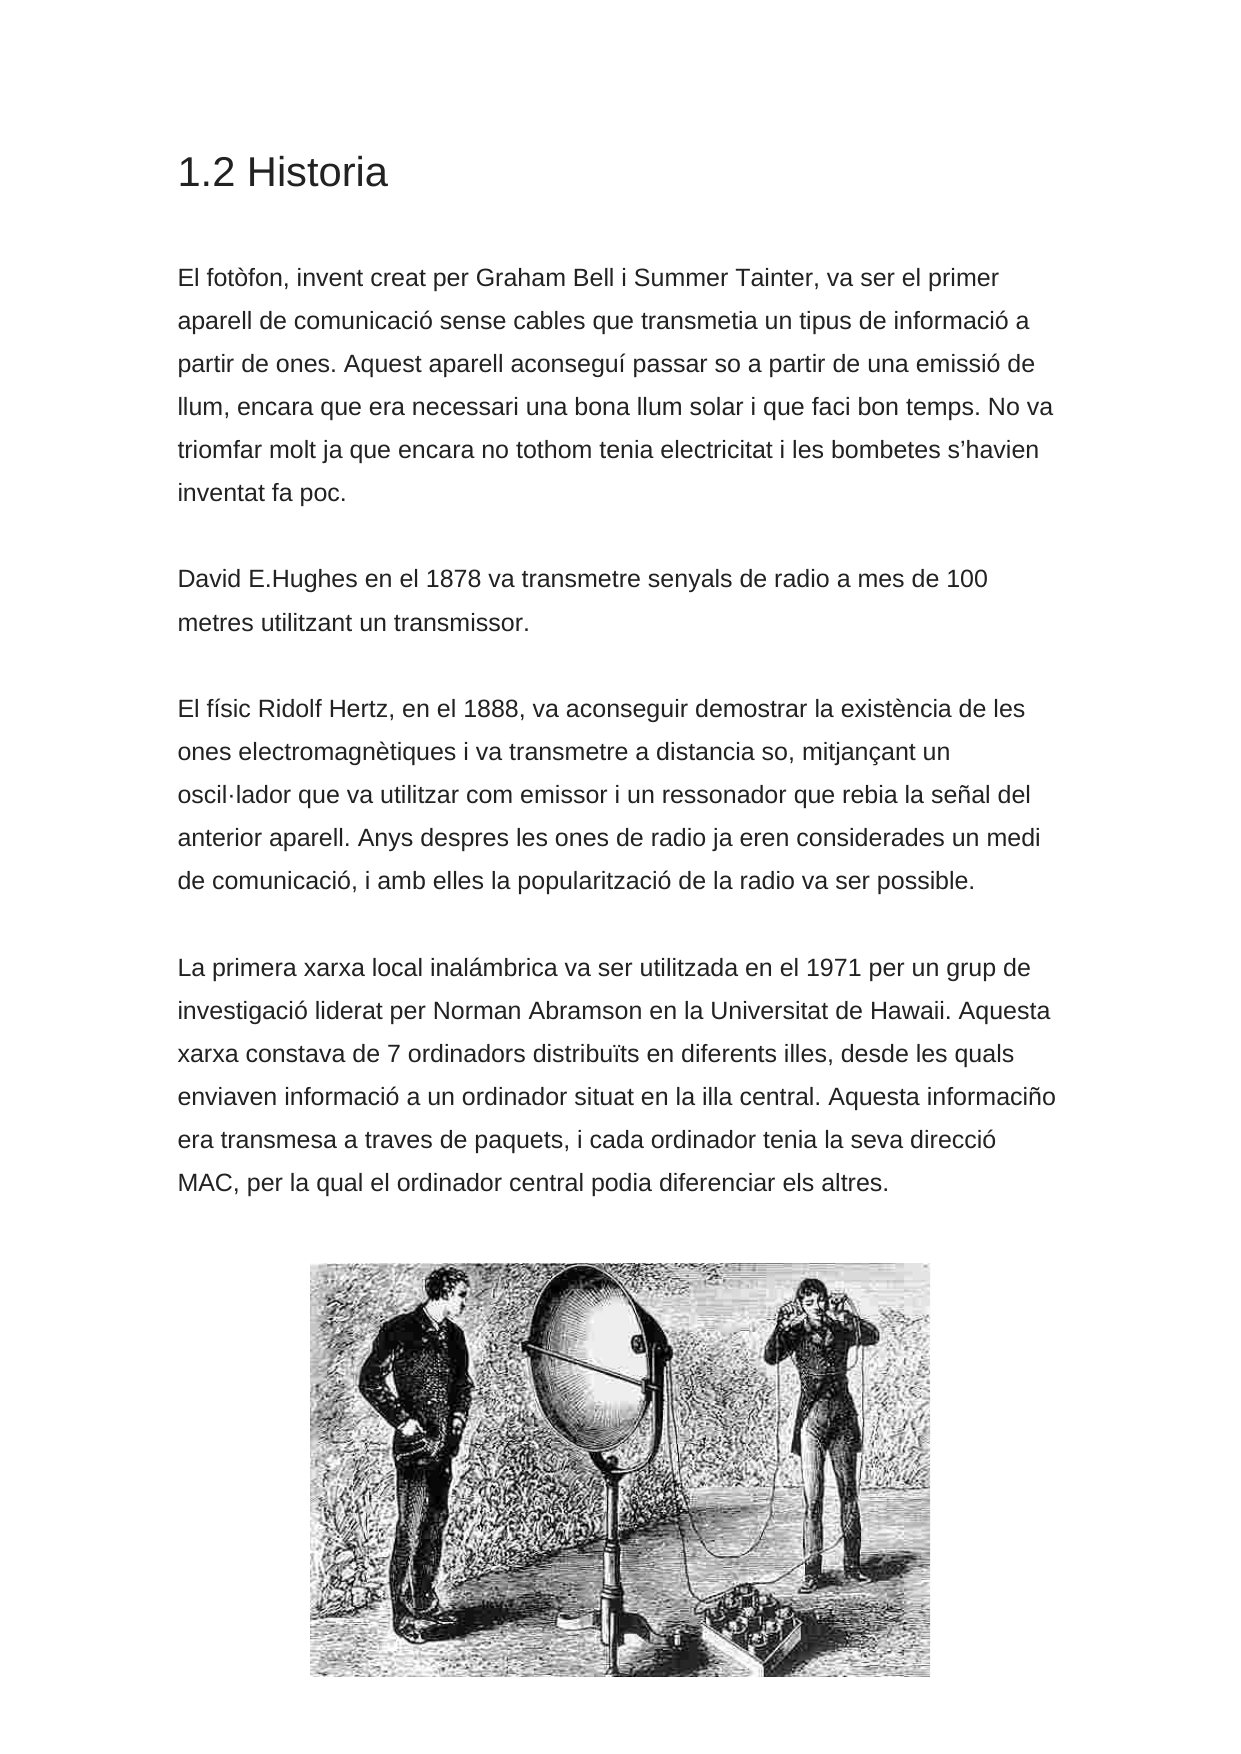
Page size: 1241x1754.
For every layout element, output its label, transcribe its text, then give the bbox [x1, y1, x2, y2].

text La primera xarxa local inalámbrica va ser utilitzada en el 1971 per un grup de investigació liderat per Norman Abramson en la Universitat de Hawaii. Aquesta xarxa constava de 7 ordinadors distribuïts en diferents illes, desde les quals enviaven informació a un ordinador situat en la illa central. Aquesta informaciño era transmesa a traves de paquets, i cada ordinador tenia la seva direcció MAC, per la qual el ordinador central podia diferenciar els altres. [177, 953, 1063, 1197]
text El físic Ridolf Hertz, en el 1888, va aconseguir demostrar la existència de les ones electromagnètiques i va transmetre a distancia so, mitjançant un oscil·lador que va utilitzar com emissor i un ressonador que rebia la señal del anterior aparell. Anys despres les ones de radio ja eren considerades un medi de comunicació, i amb elles la popularització de la radio va ser possible. [177, 694, 1063, 895]
text 1.2 Historia [177, 148, 1063, 196]
text David E.Hughes en el 1878 va transmetre senyals de radio a mes de 100 metres utilitzant un transmissor. [177, 564, 1063, 636]
text El fotòfon, invent creat per Graham Bell i Summer Tainter, va ser el primer aparell de comunicació sense cables que transmetia un tipus de informació a partir de ones. Aquest aparell aconseguí passar so a partir de una emissió de llum, encara que era necessari una bona llum solar i que faci bon temps. No va triomfar molt ja que encara no tothom tenia electricitat i les bombetes s’havien inventat fa poc. [177, 263, 1063, 507]
